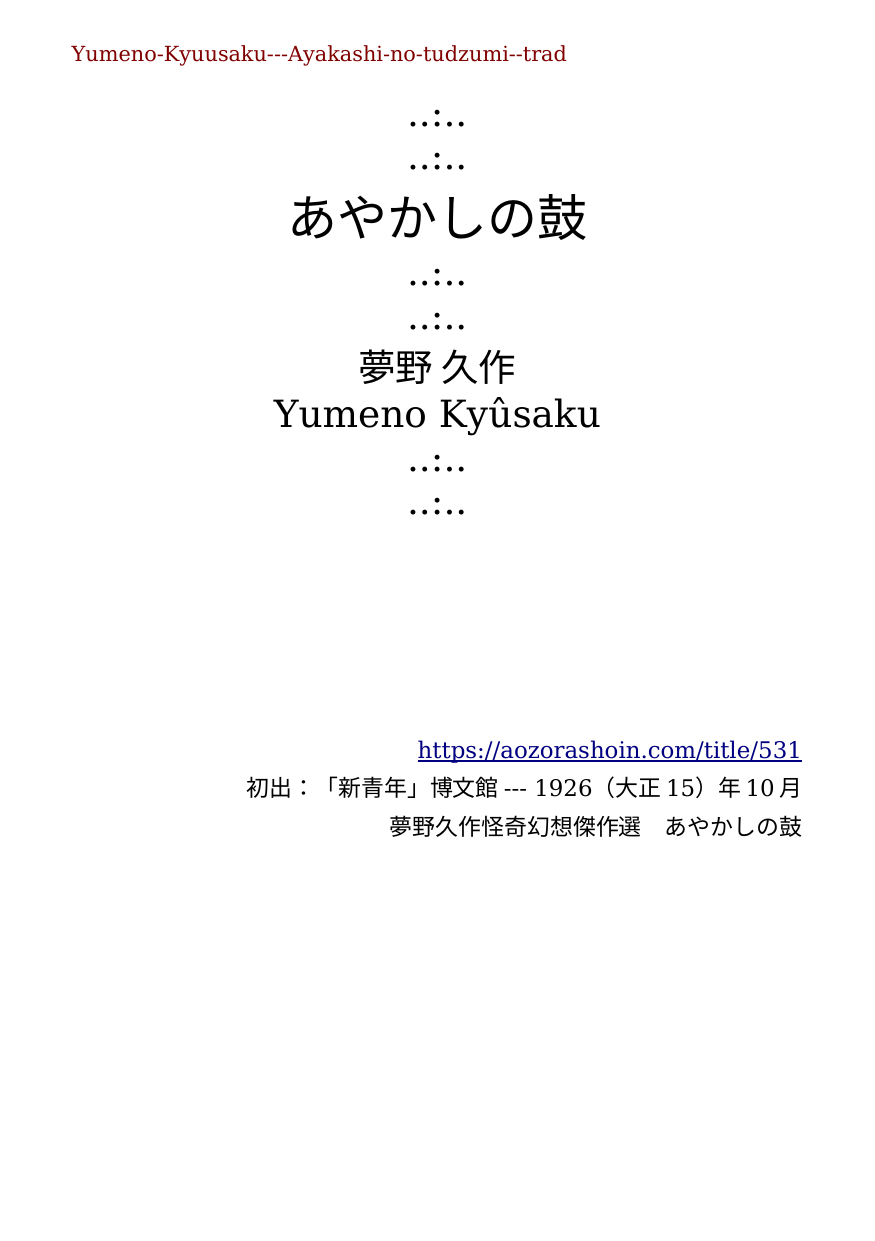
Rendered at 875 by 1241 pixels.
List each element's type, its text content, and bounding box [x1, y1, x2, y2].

text Yumeno-Kyuusaku---Ayakashi-no-tudzumi--trad [71, 42, 803, 66]
text 夢野久作怪奇幻想傑作選 あやかしの鼓 [72, 809, 802, 842]
text https://aozorashoin.com/title/531 [72, 737, 802, 764]
text 初出：「新青年」博文館 --- 1926（大正15）年10月 [72, 770, 802, 803]
subtitle ..:.. ..:.. あやかしの鼓 ..:.. ..:.. 夢野 久作 Yumeno Kyûsaku ..:.. ..:.. [36, 91, 838, 523]
